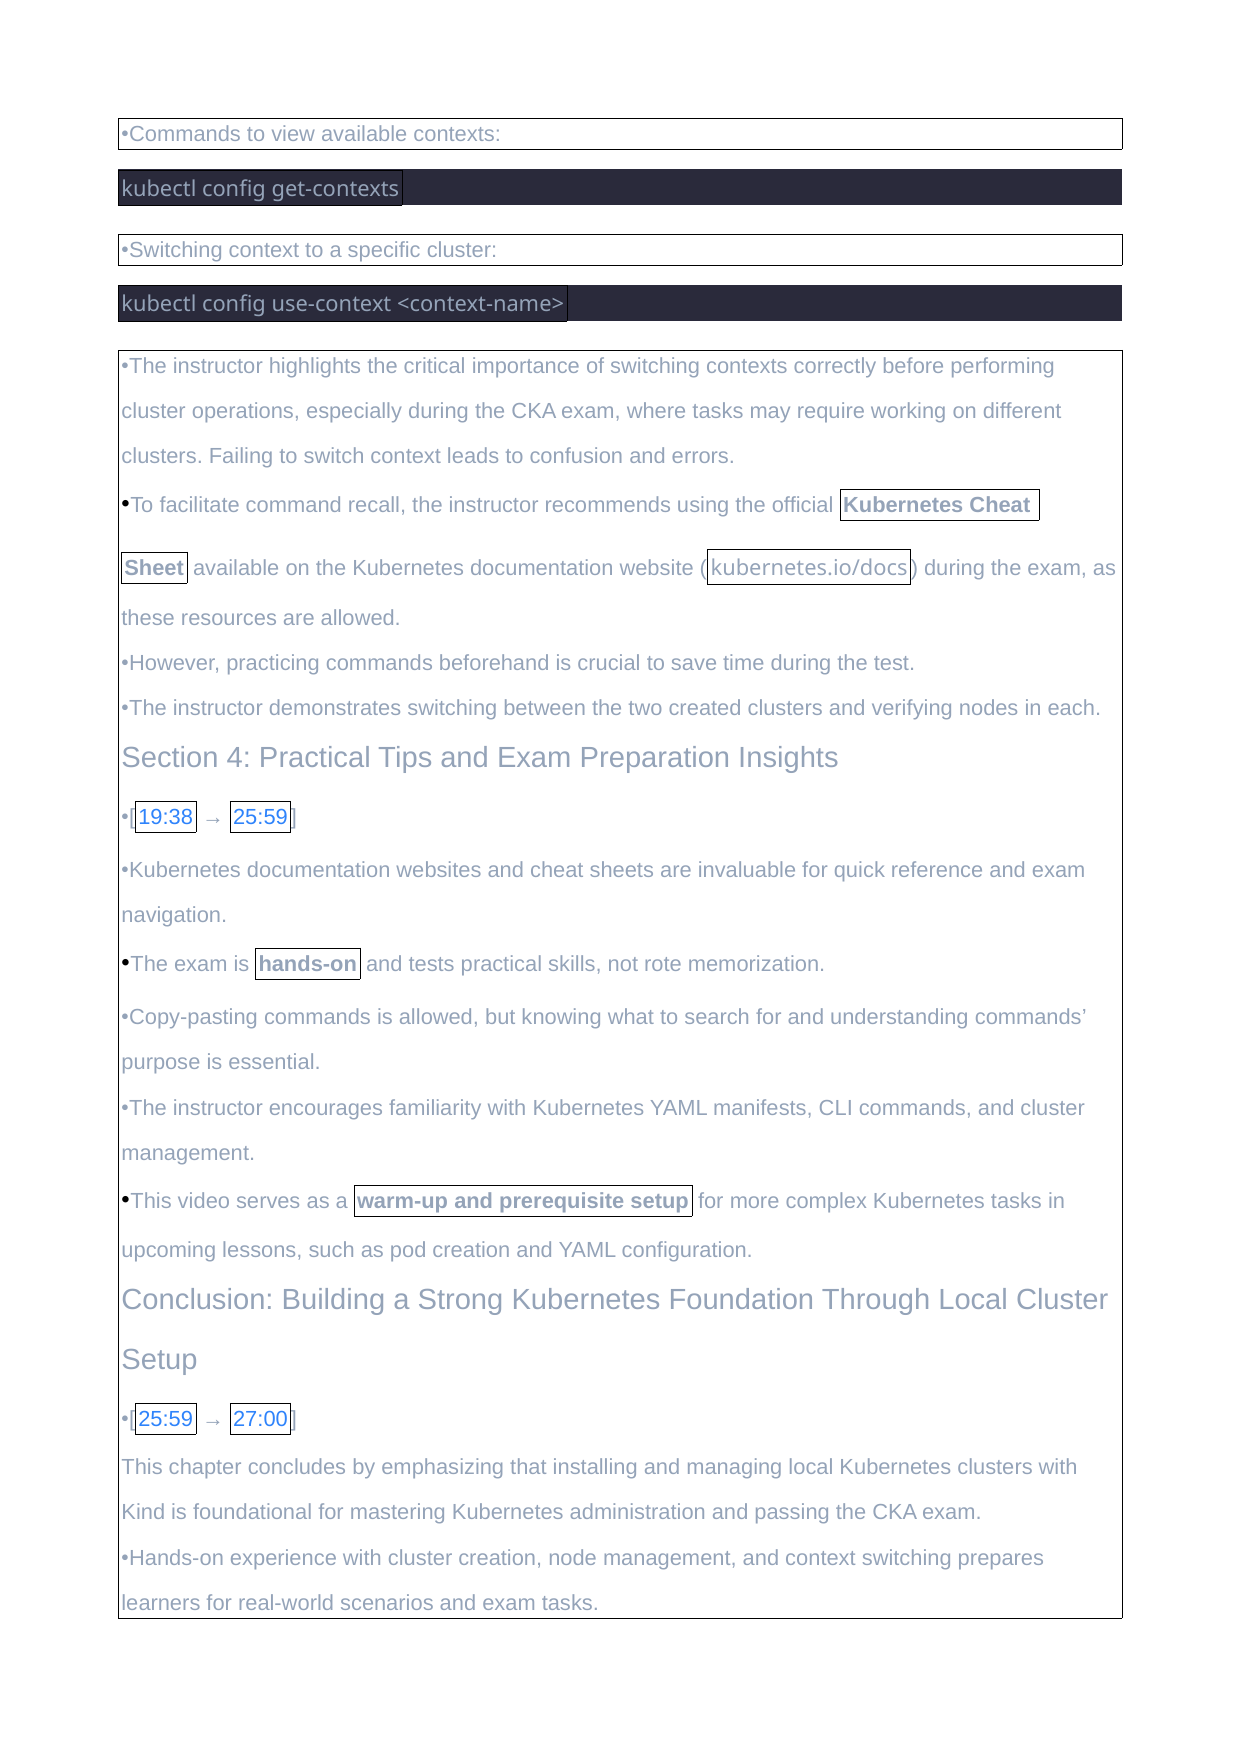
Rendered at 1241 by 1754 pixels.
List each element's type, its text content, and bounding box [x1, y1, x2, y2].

list This video serves as a warm-up and prerequisite setup for more complex Kubernetes tasks in upcoming lessons, such as pod creation and YAML configuration. [119, 1182, 1122, 1262]
list Hands-on experience with cluster creation, node management, and context switching prepares learners for real-world scenarios and exam tasks. [119, 1541, 1122, 1618]
list kubectl config use-context <context-name> [119, 286, 567, 321]
list However, practicing commands beforehand is crucial to save time during the test. [119, 647, 1122, 675]
subtitle Conclusion: Building a Strong Kubernetes Foundation Through Local Cluster Setup [119, 1279, 1122, 1376]
list [403, 169, 1122, 205]
subtitle Section 4: Practical Tips and Exam Preparation Insights [119, 737, 1122, 774]
list To facilitate command recall, the instructor recommends using the official Kubernetes Cheat Sheet available on the Kubernetes documentation website (kubernetes.io/docs) during the exam, as these resources are allowed. [119, 486, 1122, 630]
list [25:59 → 27:00] This chapter concludes by emphasizing that installing and managing local Kubernetes clusters with Kind is foundational for mastering Kubernetes administration and passing the CKA exam. [119, 1399, 1122, 1524]
list Copy-pasting commands is allowed, but knowing what to search for and understanding commands’ purpose is essential. [119, 1001, 1122, 1074]
list The exam is hands-on and tests practical skills, not rote memorization. [119, 945, 1122, 979]
list Switching context to a specific cluster: [119, 235, 1122, 265]
list Kubernetes documentation websites and cheat sheets are invaluable for quick reference and exam navigation. [119, 854, 1122, 928]
list kubectl config get-contexts [119, 171, 402, 205]
list The instructor demonstrates switching between the two created clusters and verifying nodes in each. [119, 692, 1122, 720]
list [568, 285, 1122, 321]
list [19:38 → 25:59] [119, 798, 1122, 832]
list Commands to view available contexts: [119, 119, 1122, 149]
list The instructor highlights the critical importance of switching contexts correctly before performing cluster operations, especially during the CKA exam, where tasks may require working on different clusters. Failing to switch context leads to confusion and errors. [119, 351, 1122, 469]
list The instructor encourages familiarity with Kubernetes YAML manifests, CLI commands, and cluster management. [119, 1092, 1122, 1165]
